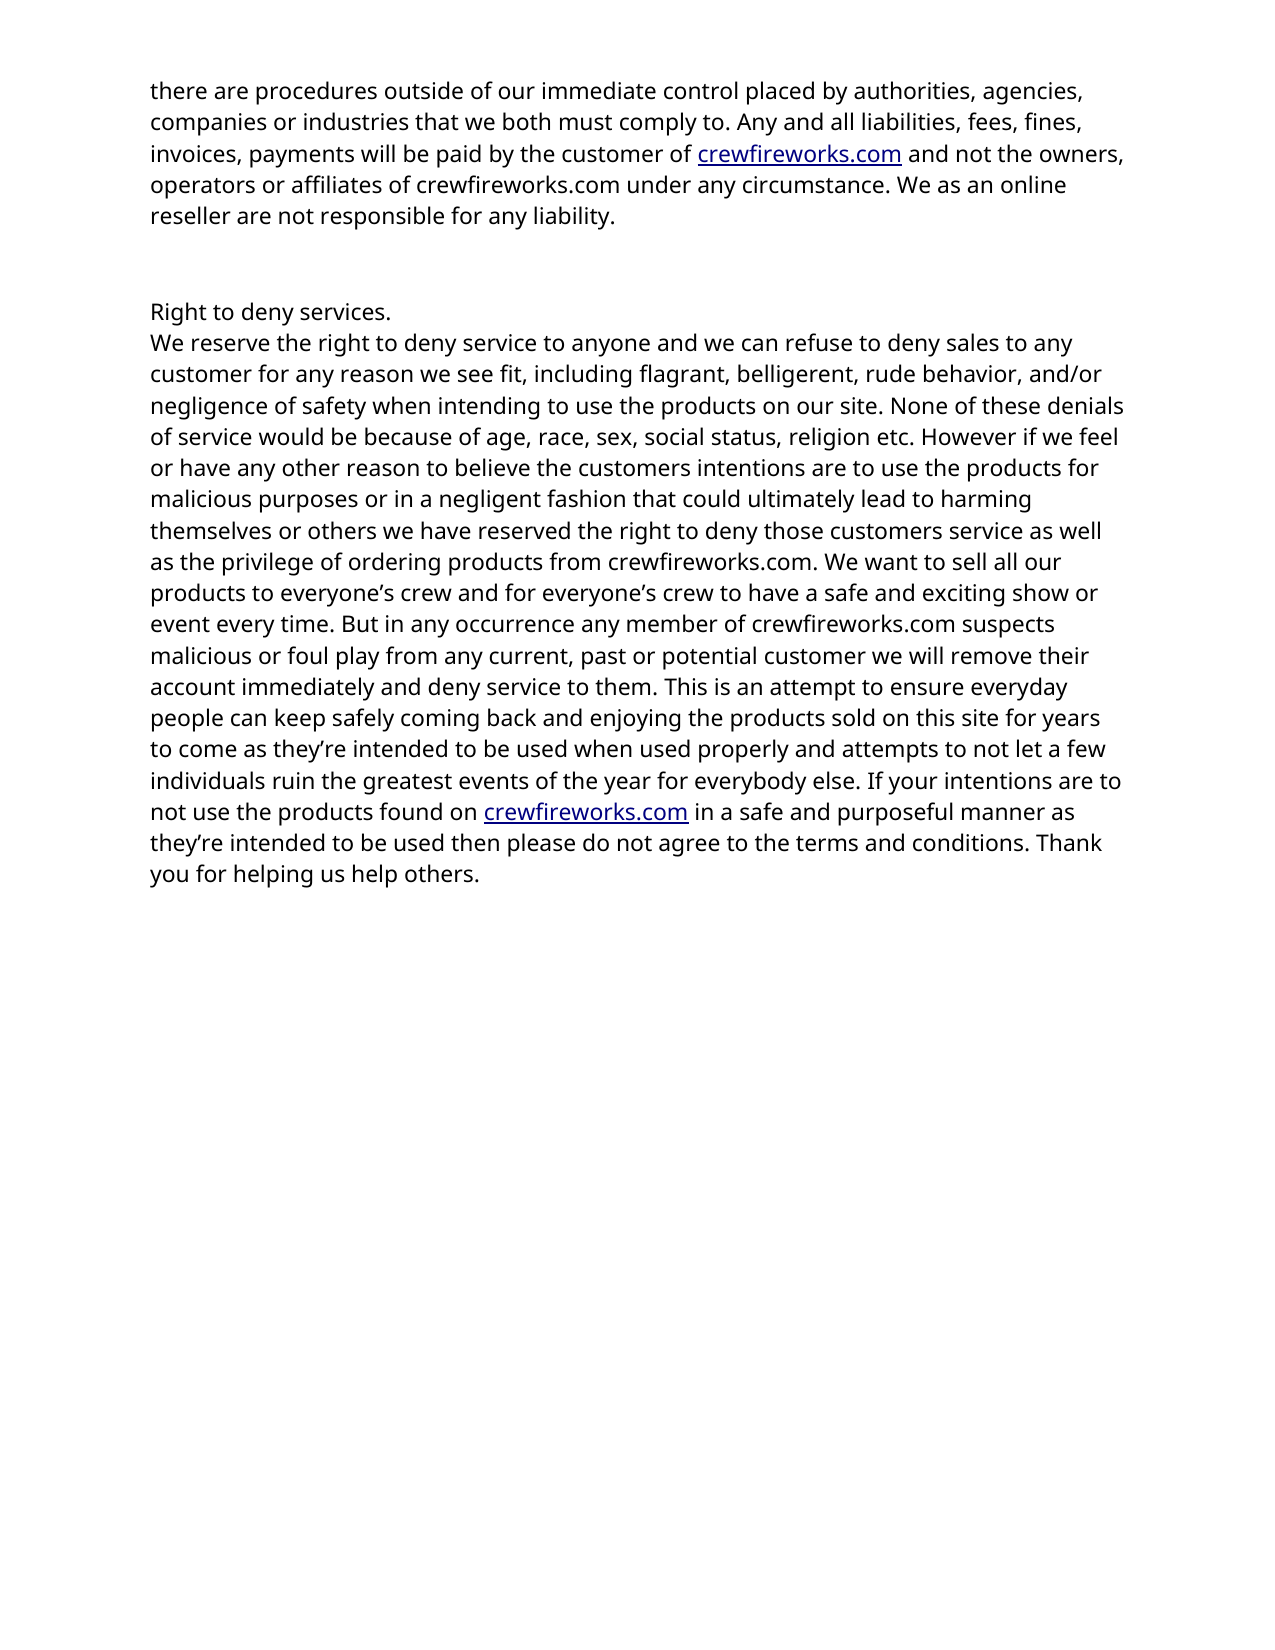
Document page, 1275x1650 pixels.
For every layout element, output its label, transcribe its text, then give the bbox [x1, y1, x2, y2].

text Right to deny services. [150, 296, 1125, 327]
text there are procedures outside of our immediate control placed by authorities, agencies, companies or industries that we both must comply to. Any and all liabilities, fees, fines, invoices, payments will be paid by the customer of crewfireworks.com and not the owners, operators or affiliates of crewfireworks.com under any circumstance. We as an online reseller are not responsible for any liability. [150, 75, 1125, 231]
text We reserve the right to deny service to anyone and we can refuse to deny sales to any customer for any reason we see fit, including flagrant, belligerent, rude behavior, and/or negligence of safety when intending to use the products on our site. None of these denials of service would be because of age, race, sex, social status, religion etc. However if we feel or have any other reason to believe the customers intentions are to use the products for malicious purposes or in a negligent fashion that could ultimately lead to harming themselves or others we have reserved the right to deny those customers service as well as the privilege of ordering products from crewfireworks.com. We want to sell all our products to everyone’s crew and for everyone’s crew to have a safe and exciting show or event every time. But in any occurrence any member of crewfireworks.com suspects malicious or foul play from any current, past or potential customer we will remove their account immediately and deny service to them. This is an attempt to ensure everyday people can keep safely coming back and enjoying the products sold on this site for years to come as they’re intended to be used when used properly and attempts to not let a few individuals ruin the greatest events of the year for everybody else. If your intentions are to not use the products found on crewfireworks.com in a safe and purposeful manner as they’re intended to be used then please do not agree to the terms and conditions. Thank you for helping us help others. [150, 327, 1125, 889]
